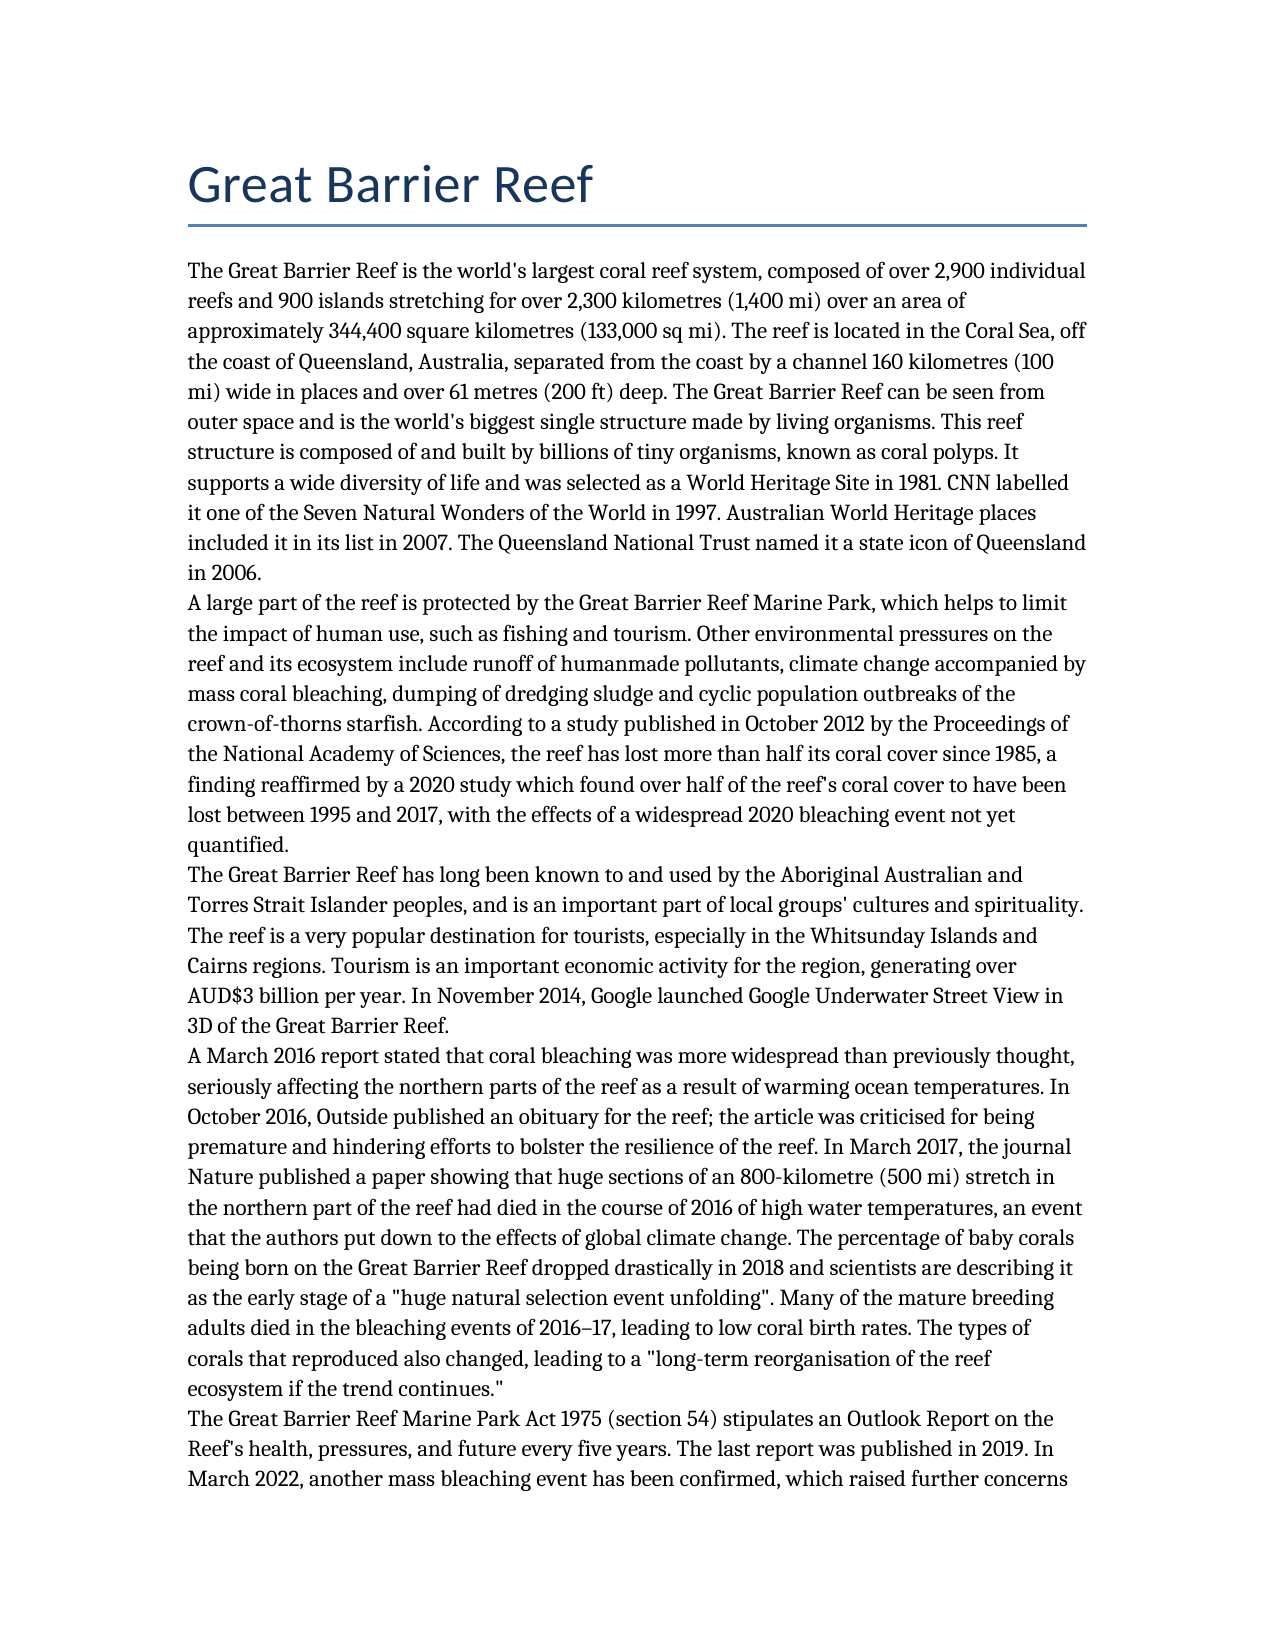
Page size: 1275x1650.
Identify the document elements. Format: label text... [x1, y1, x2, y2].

title Great Barrier Reef [187, 150, 1087, 227]
text The Great Barrier Reef is the world's largest coral reef system, composed of over 2,900 individual reefs and 900 islands stretching for over 2,300 kilometres (1,400 mi) over an area of approximately 344,400 square kilometres (133,000 sq mi). The reef is located in the Coral Sea, off the coast of Queensland, Australia, separated from the coast by a channel 160 kilometres (100 mi) wide in places and over 61 metres (200 ft) deep. The Great Barrier Reef can be seen from outer space and is the world's biggest single structure made by living organisms. This reef structure is composed of and built by billions of tiny organisms, known as coral polyps. It supports a wide diversity of life and was selected as a World Heritage Site in 1981. CNN labelled it one of the Seven Natural Wonders of the World in 1997. Australian World Heritage places included it in its list in 2007. The Queensland National Trust named it a state icon of Queensland in 2006. A large part of the reef is protected by the Great Barrier Reef Marine Park, which helps to limit the impact of human use, such as fishing and tourism. Other environmental pressures on the reef and its ecosystem include runoff of humanmade pollutants, climate change accompanied by mass coral bleaching, dumping of dredging sludge and cyclic population outbreaks of the crown-of-thorns starfish. According to a study published in October 2012 by the Proceedings of the National Academy of Sciences, the reef has lost more than half its coral cover since 1985, a finding reaffirmed by a 2020 study which found over half of the reef's coral cover to have been lost between 1995 and 2017, with the effects of a widespread 2020 bleaching event not yet quantified. The Great Barrier Reef has long been known to and used by the Aboriginal Australian and Torres Strait Islander peoples, and is an important part of local groups' cultures and spirituality. The reef is a very popular destination for tourists, especially in the Whitsunday Islands and Cairns regions. Tourism is an important economic activity for the region, generating over AUD$3 billion per year. In November 2014, Google launched Google Underwater Street View in 3D of the Great Barrier Reef. A March 2016 report stated that coral bleaching was more widespread than previously thought, seriously affecting the northern parts of the reef as a result of warming ocean temperatures. In October 2016, Outside published an obituary for the reef; the article was criticised for being premature and hindering efforts to bolster the resilience of the reef. In March 2017, the journal Nature published a paper showing that huge sections of an 800-kilometre (500 mi) stretch in the northern part of the reef had died in the course of 2016 of high water temperatures, an event that the authors put down to the effects of global climate change. The percentage of baby corals being born on the Great Barrier Reef dropped drastically in 2018 and scientists are describing it as the early stage of a "huge natural selection event unfolding". Many of the mature breeding adults died in the bleaching events of 2016–17, leading to low coral birth rates. The types of corals that reproduced also changed, leading to a "long-term reorganisation of the reef ecosystem if the trend continues." The Great Barrier Reef Marine Park Act 1975 (section 54) stipulates an Outlook Report on the Reef's health, pressures, and future every five years. The last report was published in 2019. In March 2022, another mass bleaching event has been confirmed, which raised further concerns [187, 258, 1087, 1492]
